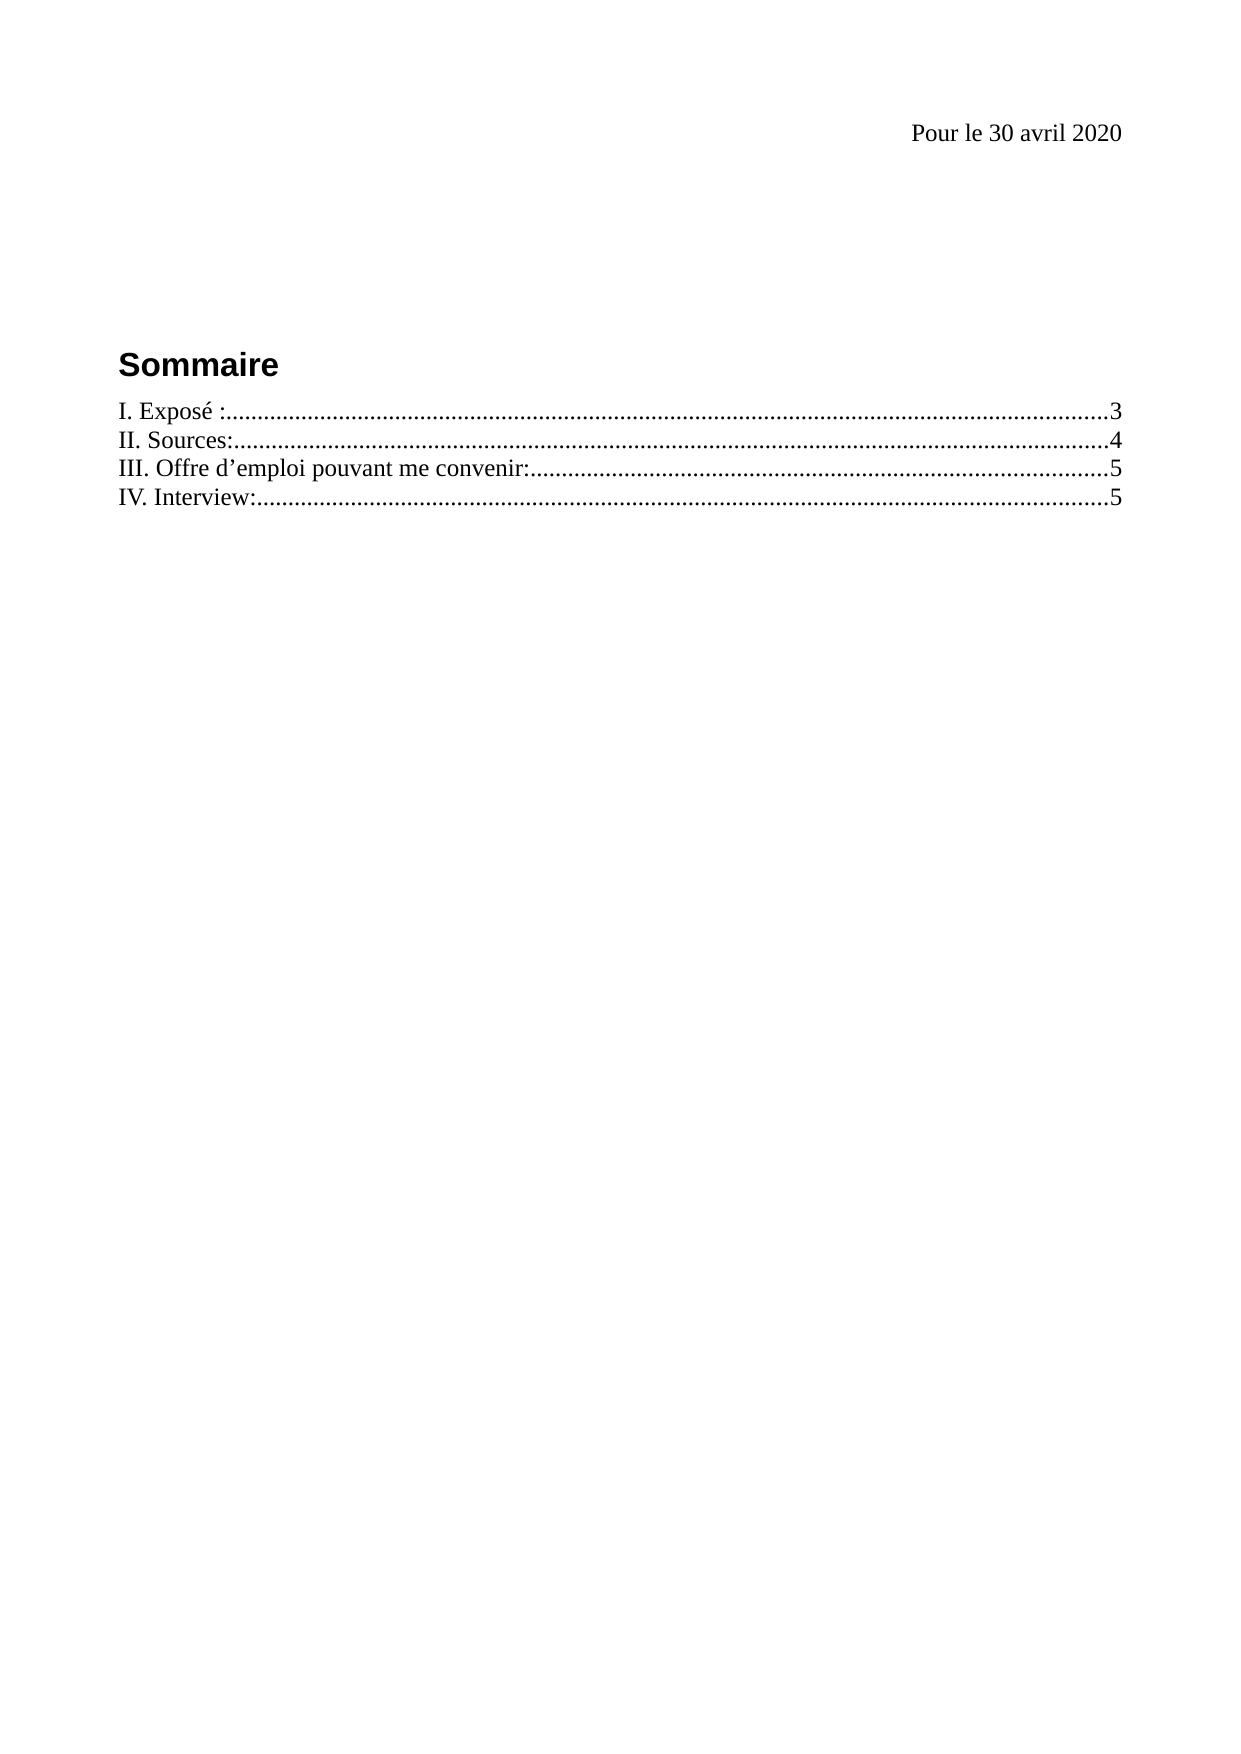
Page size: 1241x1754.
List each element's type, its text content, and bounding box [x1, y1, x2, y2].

text IV. Interview: 5 [118, 482, 1122, 511]
text II. Sources: 4 [118, 425, 1122, 453]
text III. Offre d’emploi pouvant me convenir: 5 [118, 453, 1122, 482]
text I. Exposé : 3 [118, 396, 1122, 425]
subtitle Sommaire [118, 345, 1122, 383]
